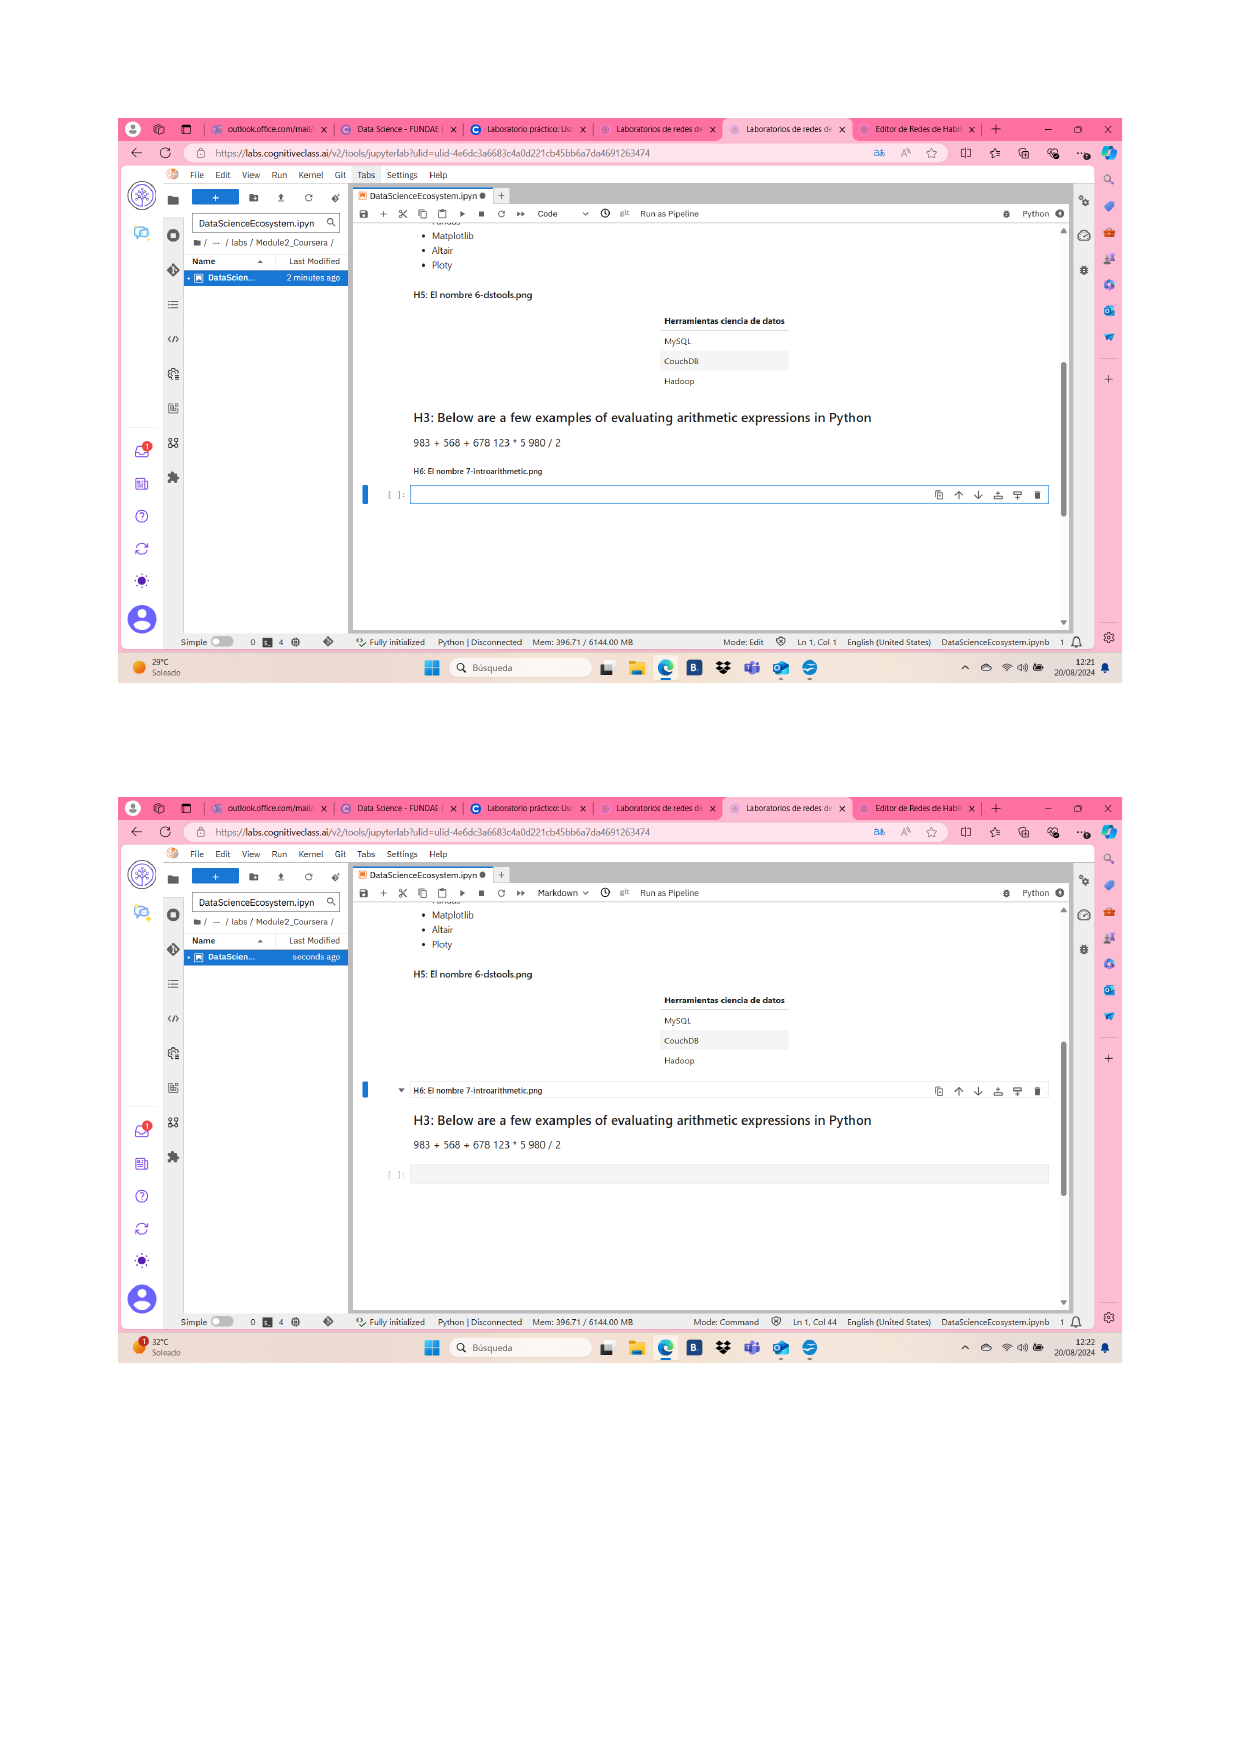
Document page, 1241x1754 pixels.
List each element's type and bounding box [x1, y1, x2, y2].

picture [118, 118, 1123, 683]
picture [118, 797, 1123, 1363]
